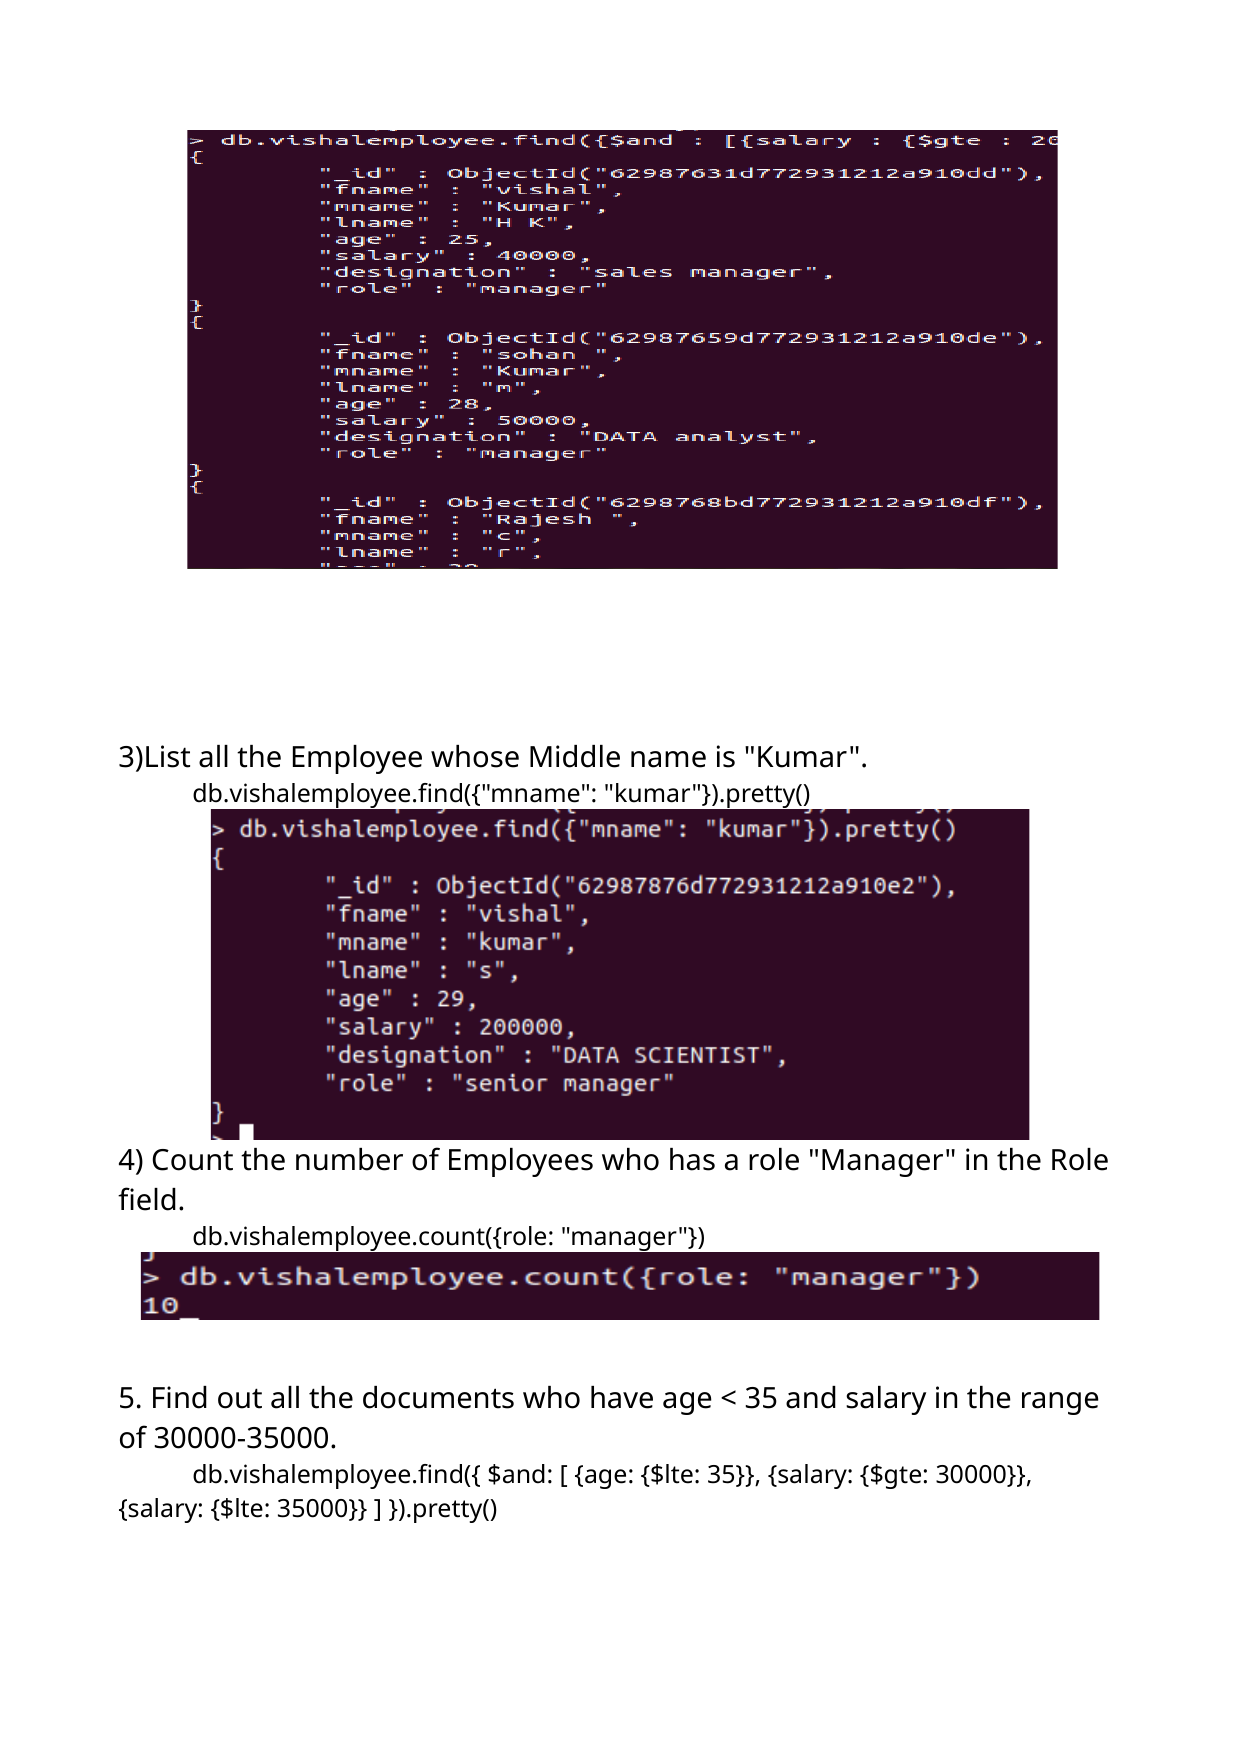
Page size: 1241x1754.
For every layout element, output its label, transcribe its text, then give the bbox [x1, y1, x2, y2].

picture [187, 130, 1058, 569]
picture [140, 1252, 1100, 1320]
text db.vishalemployee.find({"mname": "kumar"}).pretty() [118, 776, 1122, 809]
text 4) Count the number of Employees who has a role "Manager" in the Role field. [118, 809, 1122, 1219]
text db.vishalemployee.find({ $and: [ {age: {$lte: 35}}, {salary: {$gte: 30000}}, {salary: {$lte: 35000}} ] }).pretty() [118, 1457, 1122, 1525]
picture [210, 809, 1030, 1140]
text 3)List all the Employee whose Middle name is "Kumar". [118, 736, 1122, 776]
text 5. Find out all the documents who have age < 35 and salary in the range of 30000-35000. [118, 1377, 1122, 1457]
text db.vishalemployee.count({role: "manager"}) [118, 1219, 1122, 1253]
